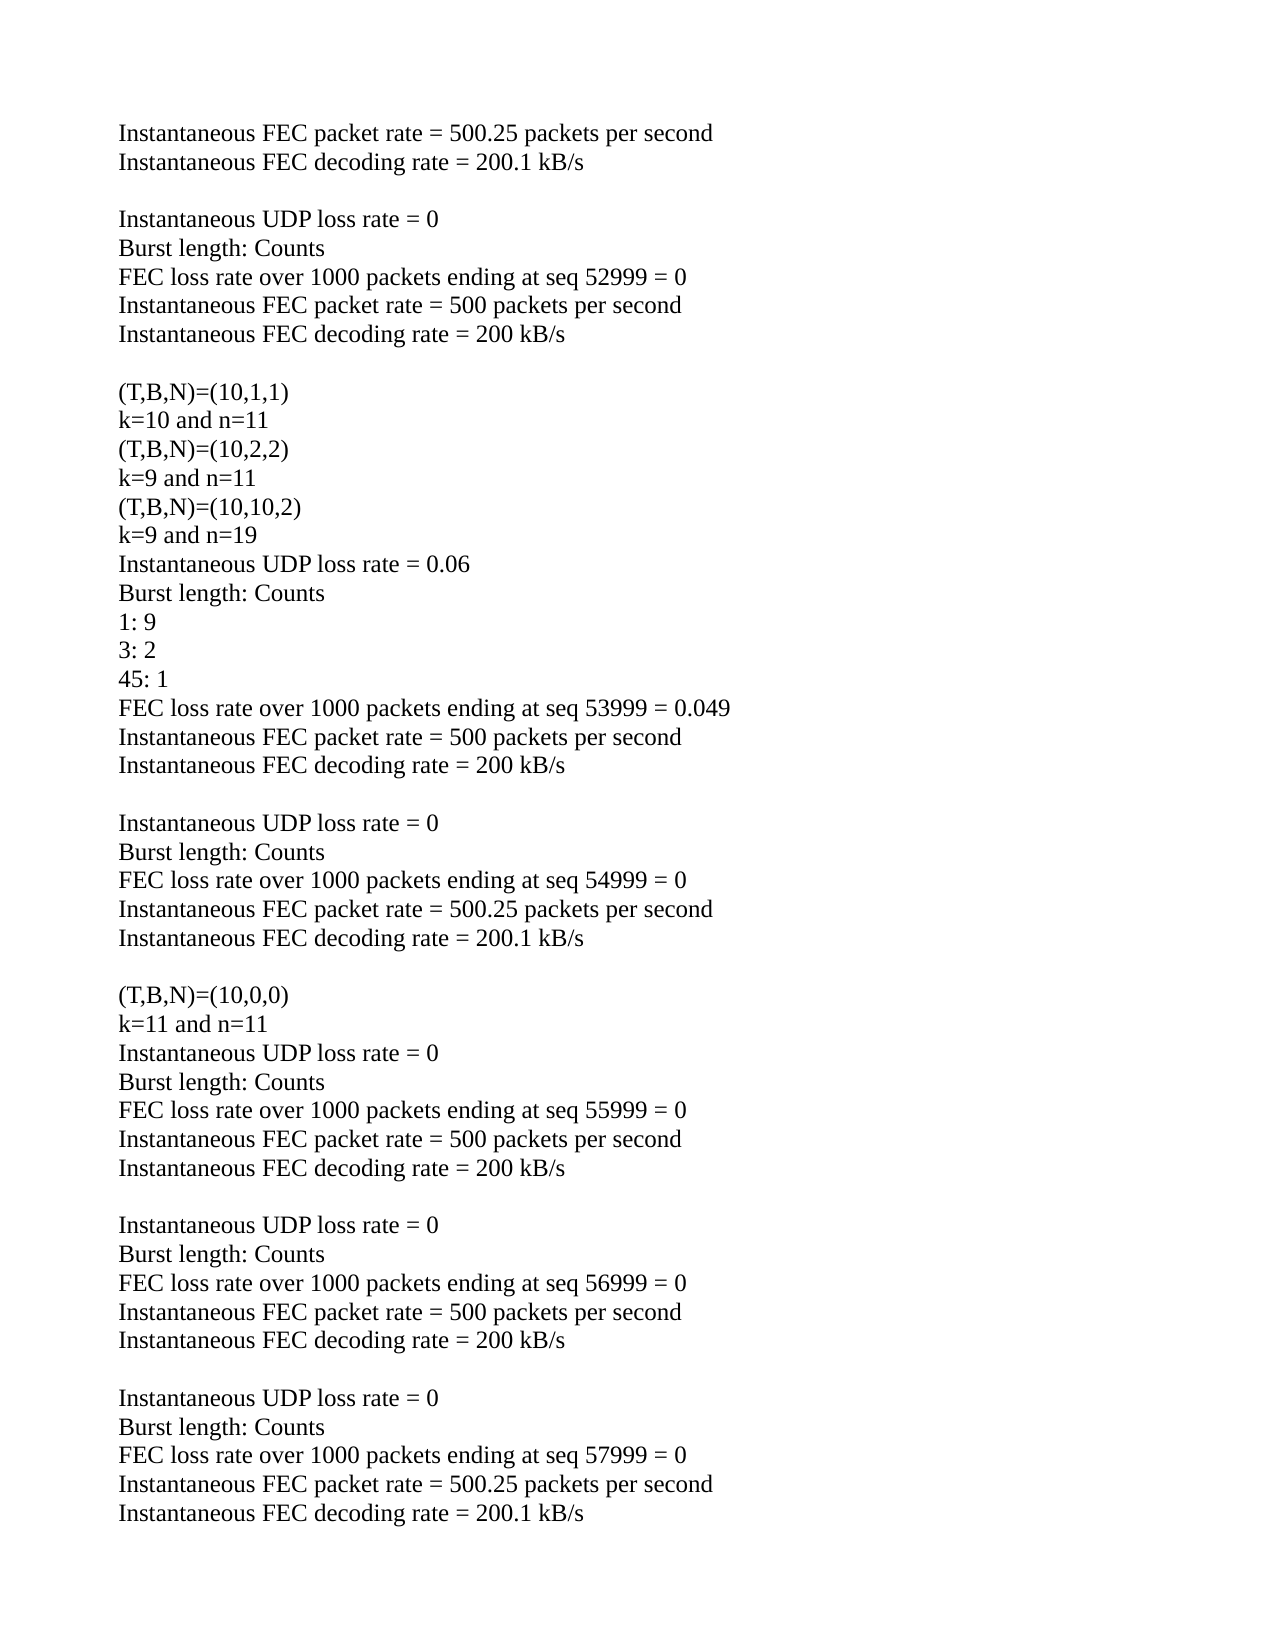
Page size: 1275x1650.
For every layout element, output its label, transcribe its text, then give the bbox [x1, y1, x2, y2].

text Instantaneous FEC packet rate = 500 packets per second [118, 1124, 1157, 1153]
text Instantaneous UDP loss rate = 0 [118, 1038, 1157, 1067]
text FEC loss rate over 1000 packets ending at seq 53999 = 0.049 [118, 693, 1157, 722]
text Burst length: Counts [118, 1239, 1157, 1268]
text 3: 2 [118, 636, 1157, 664]
text FEC loss rate over 1000 packets ending at seq 54999 = 0 [118, 866, 1157, 894]
text Instantaneous FEC packet rate = 500.25 packets per second [118, 1469, 1157, 1498]
text Instantaneous FEC packet rate = 500.25 packets per second [118, 118, 1157, 147]
text 45: 1 [118, 664, 1157, 693]
text k=11 and n=11 [118, 1009, 1157, 1038]
text Instantaneous FEC decoding rate = 200 kB/s [118, 319, 1157, 348]
text (T,B,N)=(10,10,2) [118, 492, 1157, 521]
text (T,B,N)=(10,2,2) [118, 434, 1157, 463]
text Instantaneous FEC decoding rate = 200.1 kB/s [118, 923, 1157, 952]
text Instantaneous FEC decoding rate = 200 kB/s [118, 751, 1157, 779]
text (T,B,N)=(10,0,0) [118, 981, 1157, 1009]
text Instantaneous FEC packet rate = 500 packets per second [118, 722, 1157, 751]
text Instantaneous FEC packet rate = 500 packets per second [118, 291, 1157, 319]
text Instantaneous FEC decoding rate = 200 kB/s [118, 1326, 1157, 1354]
text Burst length: Counts [118, 233, 1157, 262]
text k=9 and n=11 [118, 463, 1157, 492]
text Instantaneous FEC decoding rate = 200 kB/s [118, 1153, 1157, 1182]
text Instantaneous UDP loss rate = 0 [118, 1383, 1157, 1412]
text FEC loss rate over 1000 packets ending at seq 52999 = 0 [118, 262, 1157, 291]
text Instantaneous FEC packet rate = 500.25 packets per second [118, 894, 1157, 923]
text Instantaneous UDP loss rate = 0.06 [118, 549, 1157, 578]
text Burst length: Counts [118, 1412, 1157, 1441]
text Instantaneous UDP loss rate = 0 [118, 1211, 1157, 1239]
text Instantaneous FEC decoding rate = 200.1 kB/s [118, 1498, 1157, 1527]
text Instantaneous UDP loss rate = 0 [118, 808, 1157, 837]
text FEC loss rate over 1000 packets ending at seq 56999 = 0 [118, 1268, 1157, 1297]
text k=10 and n=11 [118, 406, 1157, 434]
text Burst length: Counts [118, 837, 1157, 866]
text FEC loss rate over 1000 packets ending at seq 57999 = 0 [118, 1441, 1157, 1469]
text k=9 and n=19 [118, 521, 1157, 549]
text Instantaneous FEC decoding rate = 200.1 kB/s [118, 147, 1157, 176]
text Burst length: Counts [118, 1067, 1157, 1096]
text Burst length: Counts [118, 578, 1157, 607]
text (T,B,N)=(10,1,1) [118, 377, 1157, 406]
text Instantaneous UDP loss rate = 0 [118, 204, 1157, 233]
text Instantaneous FEC packet rate = 500 packets per second [118, 1297, 1157, 1326]
text 1: 9 [118, 607, 1157, 636]
text FEC loss rate over 1000 packets ending at seq 55999 = 0 [118, 1096, 1157, 1124]
